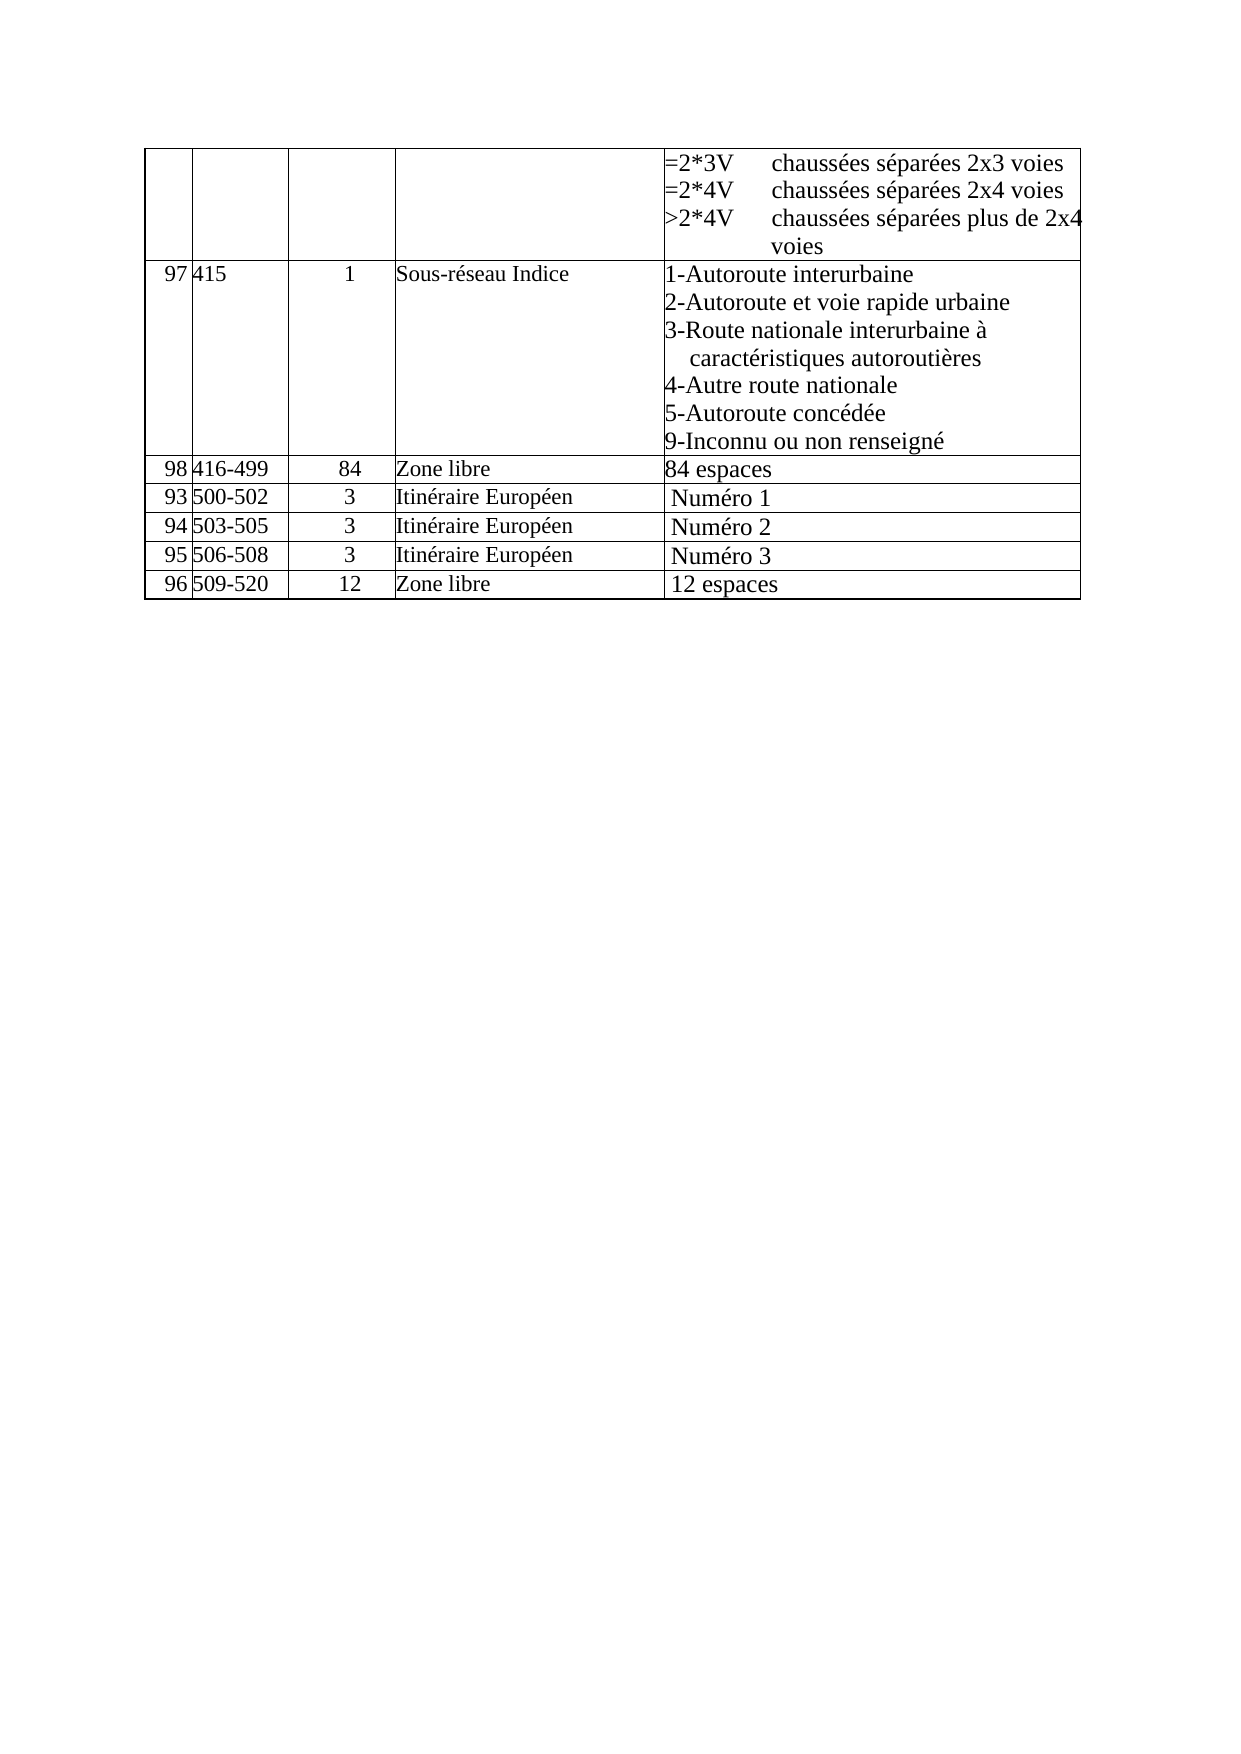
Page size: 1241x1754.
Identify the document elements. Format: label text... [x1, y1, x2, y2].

table_cell Zone libre [396, 571, 664, 598]
table_cell 3 [289, 542, 395, 569]
table_cell 12 espaces [665, 571, 1080, 598]
table_cell [146, 149, 192, 259]
table_cell [396, 149, 664, 259]
table_cell Numéro 1 [665, 484, 1080, 512]
table_cell 84 [289, 456, 395, 483]
table_cell =2*3V chaussées séparées 2x3 voies =2*4V chaussées séparées 2x4 voies >2*4V chaussées séparées plus de 2x4 voies [665, 149, 1080, 259]
table_cell [193, 149, 288, 259]
table_cell [289, 149, 395, 259]
table_cell 98 [146, 456, 192, 483]
table_cell 1 [289, 261, 395, 454]
table_cell 503-505 [193, 513, 288, 541]
table_cell 3 [289, 484, 395, 512]
table_cell Zone libre [396, 456, 664, 483]
table_cell 500-502 [193, 484, 288, 512]
table_cell 3 [289, 513, 395, 541]
table_cell 95 [146, 542, 192, 569]
table_cell 94 [146, 513, 192, 541]
table_cell 506-508 [193, 542, 288, 569]
table_cell 97 [146, 261, 192, 454]
table_cell 416-499 [193, 456, 288, 483]
table_cell 415 [193, 261, 288, 454]
table_cell Numéro 3 [665, 542, 1080, 569]
table_cell 509-520 [193, 571, 288, 598]
table_cell Sous-réseau Indice [396, 261, 664, 454]
table_cell Itinéraire Européen [396, 542, 664, 569]
table_cell 1-Autoroute interurbaine 2-Autoroute et voie rapide urbaine 3-Route nationale interurbaine à caractéristiques autoroutières 4-Autre route nationale 5-Autoroute concédée 9-Inconnu ou non renseigné [665, 261, 1080, 454]
table_cell 96 [146, 571, 192, 598]
table_cell Numéro 2 [665, 513, 1080, 541]
table_cell 93 [146, 484, 192, 512]
table_cell Itinéraire Européen [396, 484, 664, 512]
table_cell 12 [289, 571, 395, 598]
table_cell 84 espaces [665, 456, 1080, 483]
table_cell Itinéraire Européen [396, 513, 664, 541]
